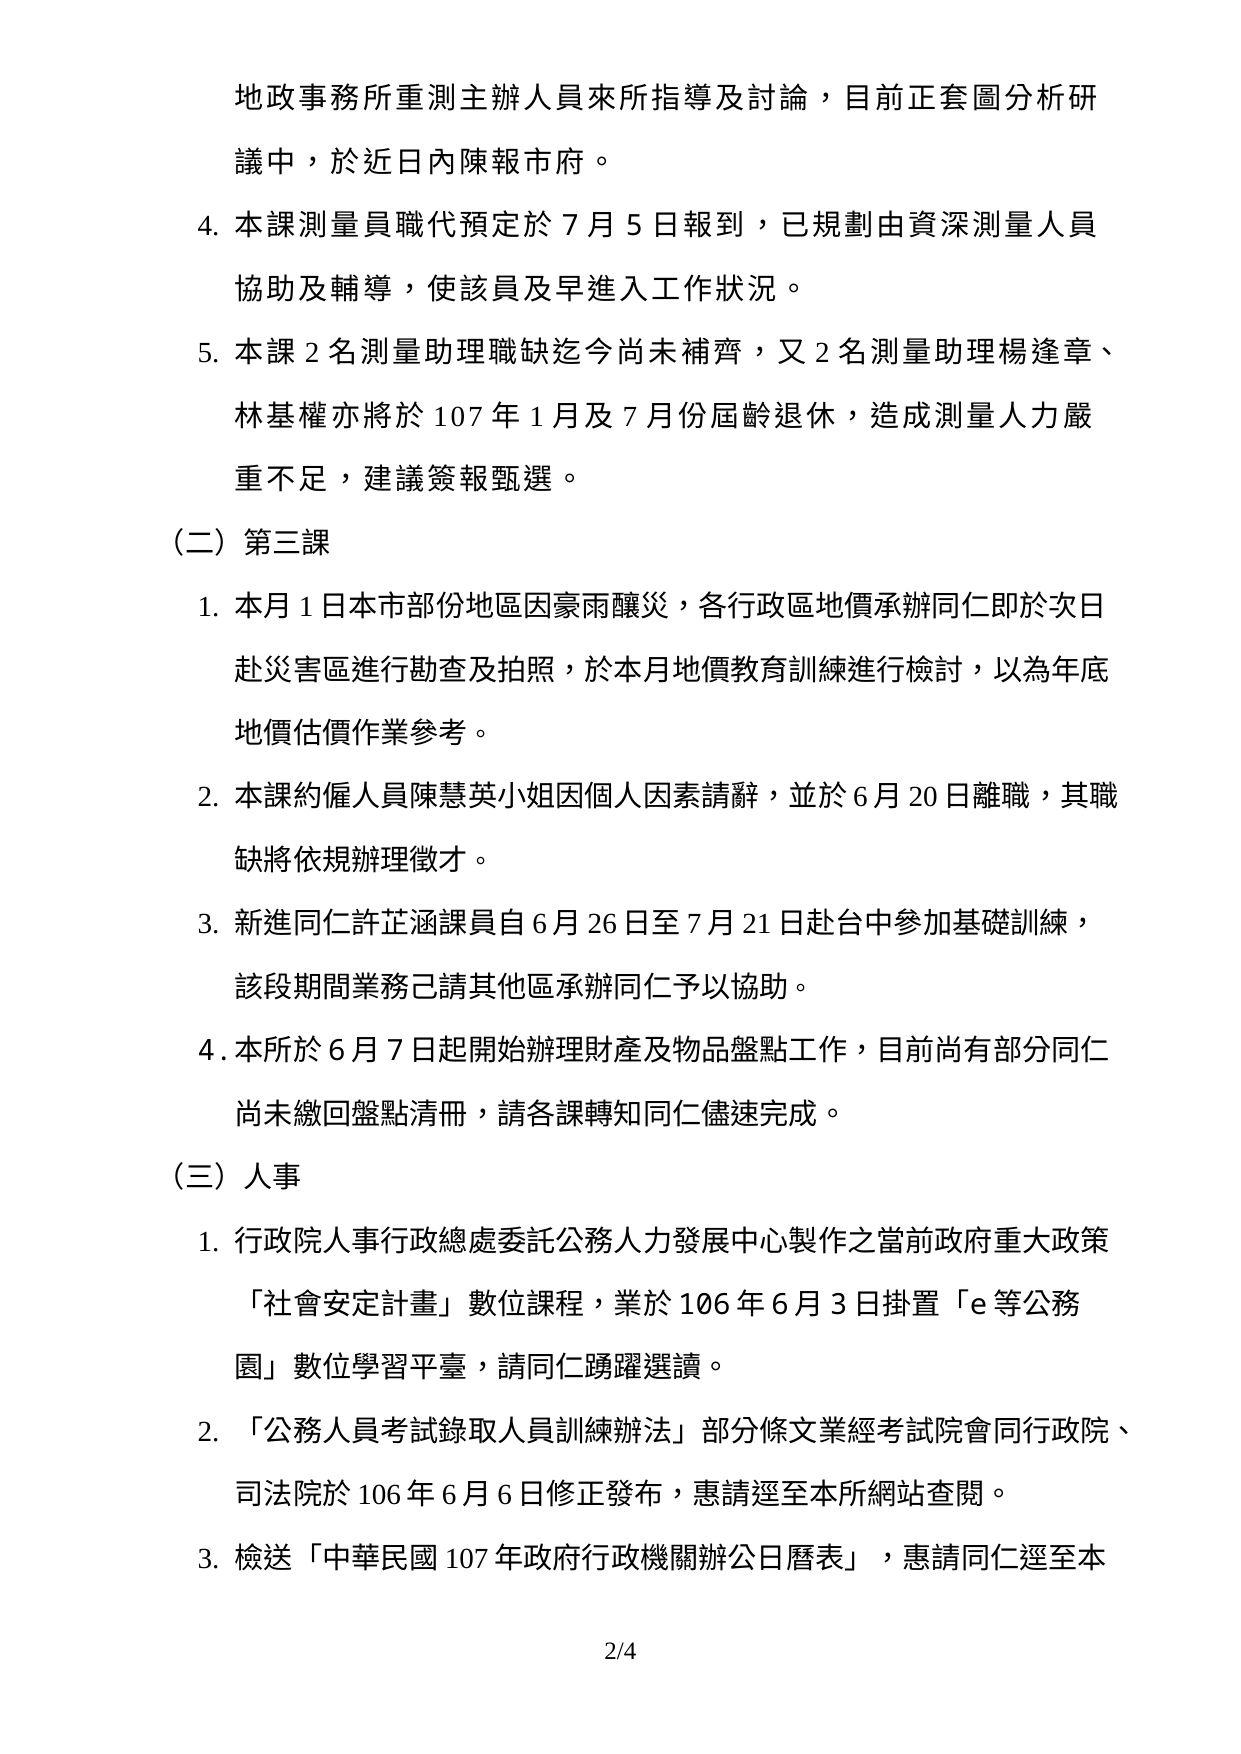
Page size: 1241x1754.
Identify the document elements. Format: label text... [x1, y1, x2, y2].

list 行政院人事行政總處委託公務人力發展中心製作之當前政府重大政策「社會安定計畫」數位課程，業於106年6月3日掛置「e等公務園」數位學習平臺，請同仁踴躍選讀。 [197, 1217, 1122, 1386]
list 本課2名測量助理職缺迄今尚未補齊，又2名測量助理楊逢章、林基權亦將於107年1月及7月份屆齡退休，造成測量人力嚴重不足，建議簽報甄選。 [197, 329, 1122, 498]
list 第三課 [156, 519, 1122, 561]
list 「公務人員考試錄取人員訓練辦法」部分條文業經考試院會同行政院、司法院於106年6月6日修正發布，惠請逕至本所網站查閱。 [197, 1407, 1122, 1513]
list 新進同仁許芷涵課員自6月26日至7月21日赴台中參加基礎訓練，該段期間業務己請其他區承辦同仁予以協助。 [197, 900, 1122, 1006]
list 人事 [156, 1154, 1122, 1196]
list 地政事務所重測主辦人員來所指導及討論，目前正套圖分析研議中，於近日內陳報市府。 [197, 75, 1122, 181]
list 本課測量員職代預定於7月5日報到，已規劃由資深測量人員協助及輔導，使該員及早進入工作狀況。 [197, 202, 1122, 308]
list 本所於6月7日起開始辦理財產及物品盤點工作，目前尚有部分同仁尚未繳回盤點清冊，請各課轉知同仁儘速完成。 [197, 1027, 1122, 1132]
list 本月1日本市部份地區因豪雨釀災，各行政區地價承辦同仁即於次日赴災害區進行勘查及拍照，於本月地價教育訓練進行檢討，以為年底地價估價作業參考。 [197, 583, 1122, 752]
list 本課約僱人員陳慧英小姐因個人因素請辭，並於6月20日離職，其職缺將依規辦理徵才。 [197, 773, 1122, 879]
list 檢送「中華民國107年政府行政機關辦公日曆表」，惠請同仁逕至本 [197, 1534, 1122, 1577]
